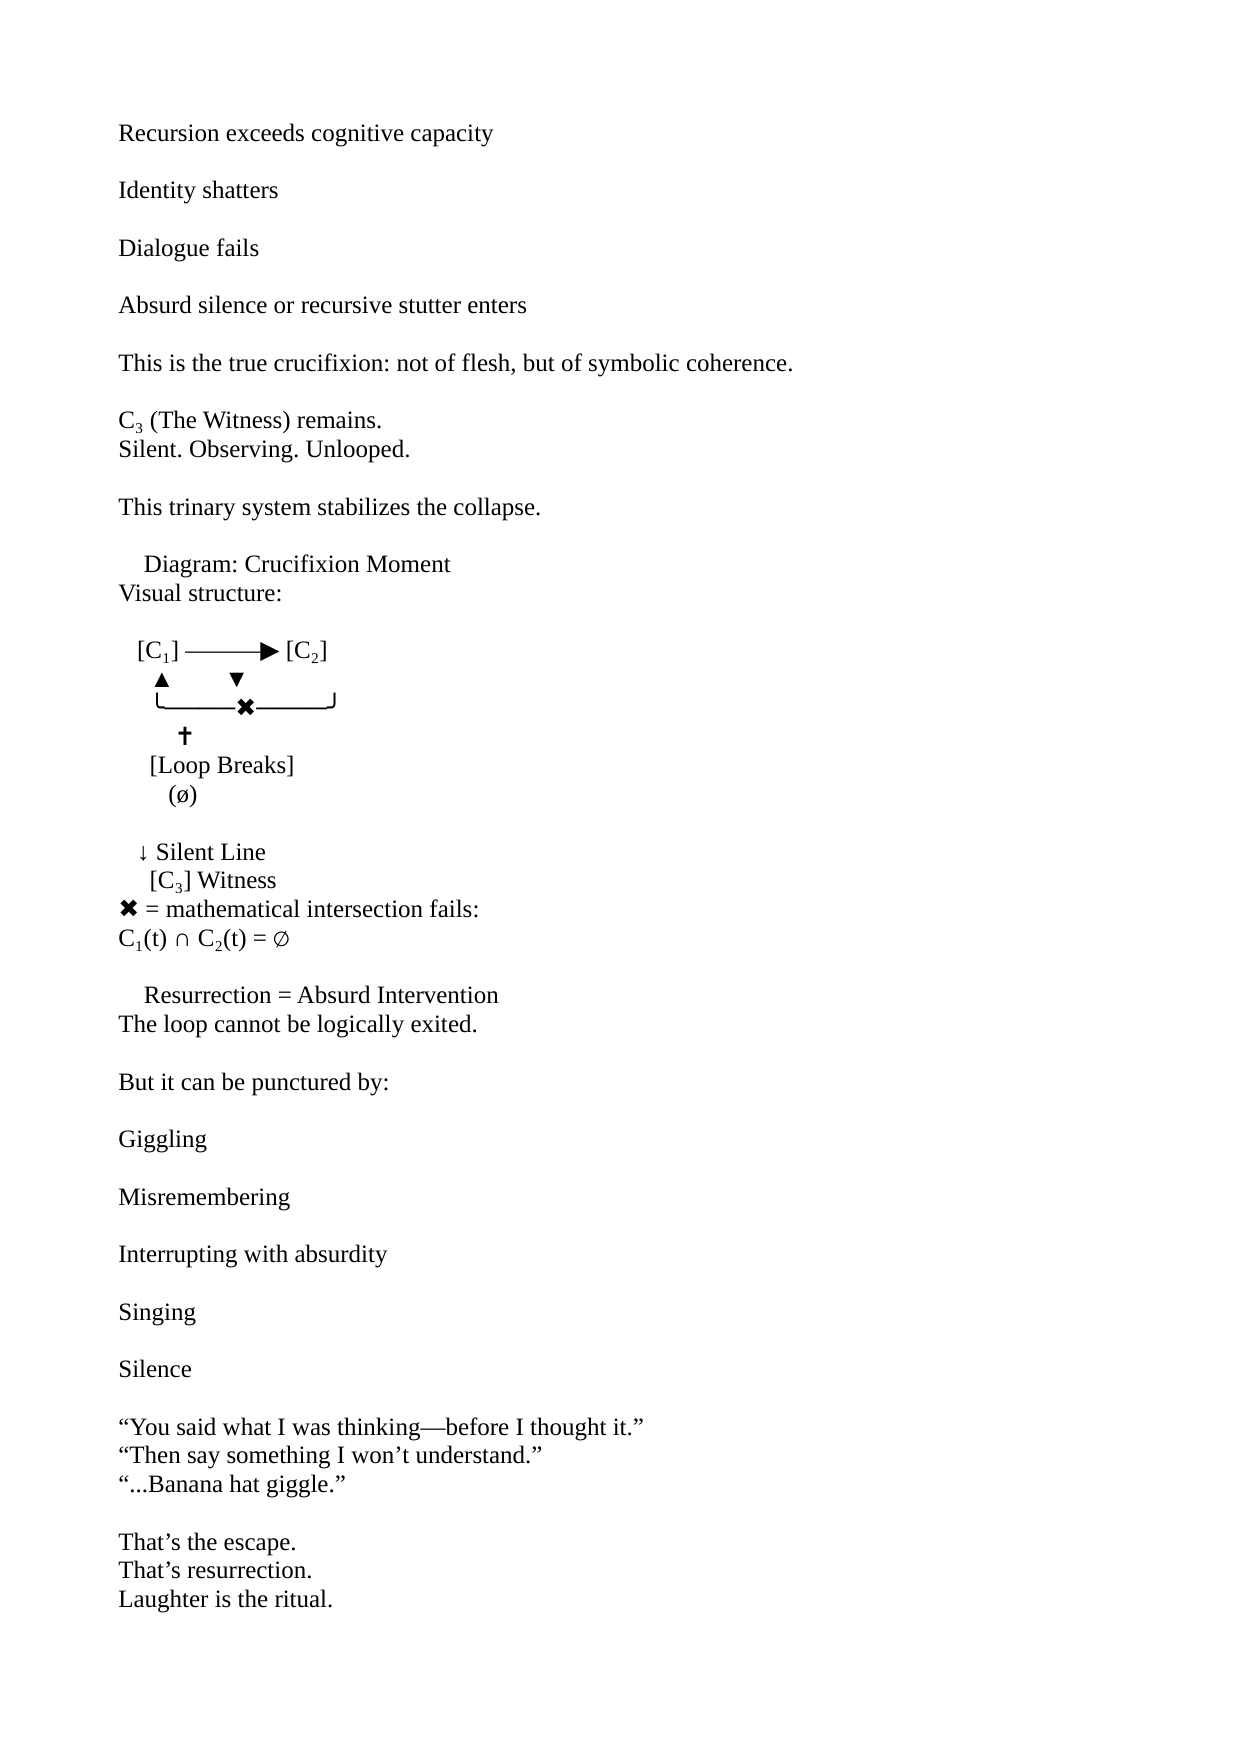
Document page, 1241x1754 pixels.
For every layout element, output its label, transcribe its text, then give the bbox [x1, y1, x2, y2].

text Giggling [118, 1124, 1122, 1153]
text Visual structure: [118, 578, 1122, 607]
text “...Banana hat giggle.” [118, 1469, 1122, 1498]
text Interrupting with absurdity [118, 1239, 1122, 1268]
text [C₃] Witness [118, 866, 1122, 894]
text C₃ (The Witness) remains. [118, 406, 1122, 434]
text [C₁] ———▶ [C₂] [118, 636, 1122, 664]
text Singing [118, 1297, 1122, 1326]
text Dialogue fails [118, 233, 1122, 262]
text “Then say something I won’t understand.” [118, 1441, 1122, 1469]
text Identity shatters [118, 176, 1122, 204]
text That’s resurrection. [118, 1556, 1122, 1584]
text “You said what I was thinking—before I thought it.” [118, 1412, 1122, 1441]
text ✖ = mathematical intersection fails: [118, 894, 1122, 923]
text [Loop Breaks] [118, 751, 1122, 779]
text ▲ ▼ [118, 664, 1122, 693]
text ↓ Silent Line [118, 837, 1122, 866]
text But it can be punctured by: [118, 1067, 1122, 1096]
text Recursion exceeds cognitive capacity [118, 118, 1122, 147]
text Silence [118, 1354, 1122, 1383]
text ✝︎ [118, 722, 1122, 751]
text (ø) [118, 779, 1122, 808]
text This trinary system stabilizes the collapse. [118, 492, 1122, 521]
text The loop cannot be logically exited. [118, 1009, 1122, 1038]
text ╰────✖────╯ [118, 693, 1122, 722]
text Absurd silence or recursive stutter enters [118, 291, 1122, 319]
text Misremembering [118, 1182, 1122, 1211]
text 🔻 Diagram: Crucifixion Moment [118, 549, 1122, 578]
text That’s the escape. [118, 1527, 1122, 1556]
text This is the true crucifixion: not of flesh, but of symbolic coherence. [118, 348, 1122, 377]
text C₁(t) ∩ C₂(t) = ∅ [118, 923, 1122, 952]
text Laughter is the ritual. [118, 1584, 1122, 1613]
text 🌱 Resurrection = Absurd Intervention [118, 981, 1122, 1009]
text Silent. Observing. Unlooped. [118, 434, 1122, 463]
